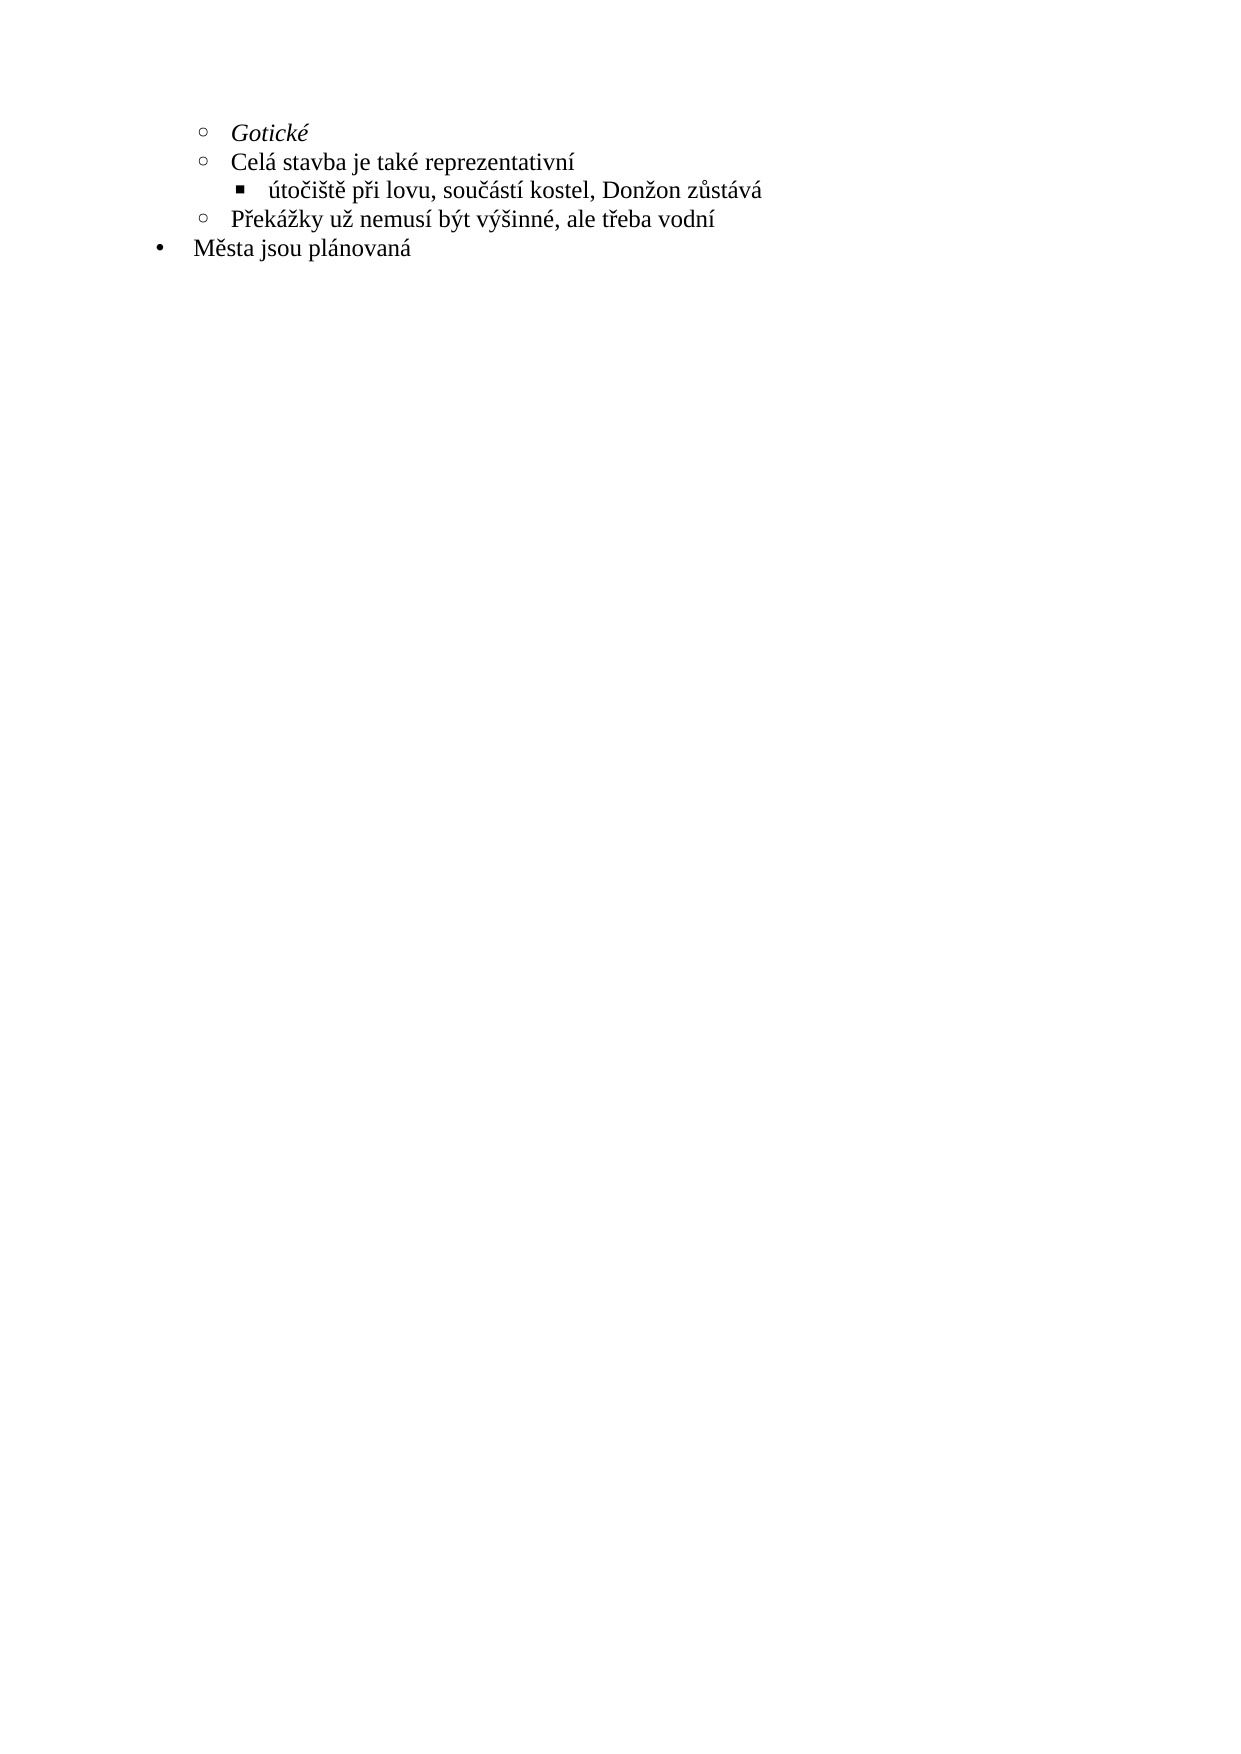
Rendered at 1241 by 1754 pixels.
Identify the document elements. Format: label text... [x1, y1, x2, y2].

list útočiště při lovu, součástí kostel, Donžon zůstává [231, 176, 1122, 204]
list Celá stavba je také reprezentativní [193, 147, 1122, 176]
list Gotické [193, 118, 1122, 147]
list Překážky už nemusí být výšinné, ale třeba vodní [193, 204, 1122, 233]
list Města jsou plánovaná [156, 233, 1122, 262]
